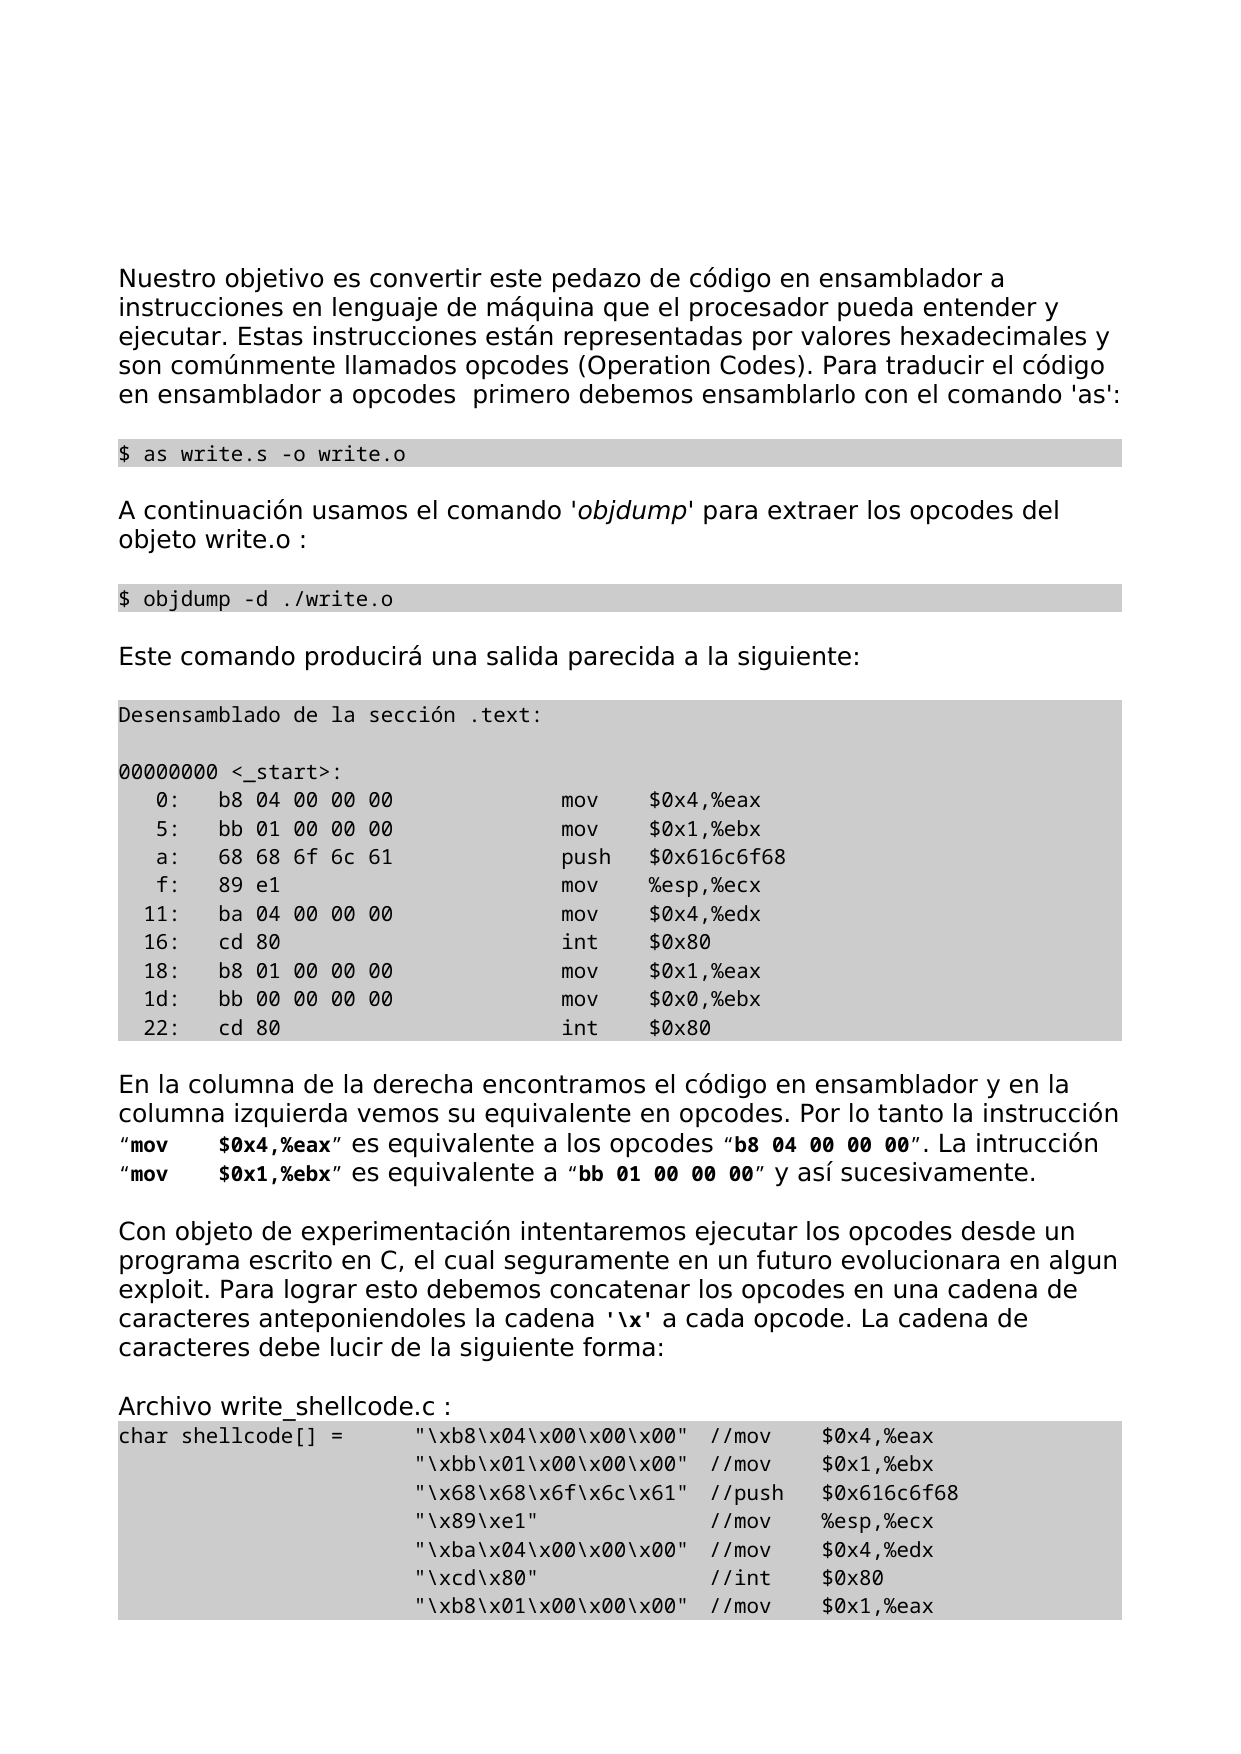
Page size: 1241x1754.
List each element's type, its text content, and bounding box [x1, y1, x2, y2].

text "\x89\xe1" //mov %esp,%ecx [118, 1506, 1122, 1535]
text Con objeto de experimentación intentaremos ejecutar los opcodes desde un programa escrito en C, el cual seguramente en un futuro evolucionara en algun exploit. Para lograr esto debemos concatenar los opcodes en una cadena de caracteres anteponiendoles la cadena '\x' a cada opcode. La cadena de caracteres debe lucir de la siguiente forma: [118, 1217, 1122, 1363]
text "\xcd\x80" //int $0x80 [118, 1563, 1122, 1592]
text Desensamblado de la sección .text: [118, 700, 1122, 728]
text "\x68\x68\x6f\x6c\x61" //push $0x616c6f68 [118, 1478, 1122, 1506]
text 00000000 <_start>: [118, 757, 1122, 785]
text 0: b8 04 00 00 00 mov $0x4,%eax [118, 785, 1122, 814]
text "\xbb\x01\x00\x00\x00" //mov $0x1,%ebx [118, 1449, 1122, 1478]
text $ objdump -d ./write.o [118, 584, 1122, 612]
text "\xb8\x01\x00\x00\x00" //mov $0x1,%eax [118, 1592, 1122, 1620]
text A continuación usamos el comando 'objdump' para extraer los opcodes del objeto write.o : [118, 497, 1122, 555]
text Archivo write_shellcode.c : [118, 1392, 1122, 1421]
text 5: bb 01 00 00 00 mov $0x1,%ebx [118, 814, 1122, 842]
text Nuestro objetivo es convertir este pedazo de código en ensamblador a instrucciones en lenguaje de máquina que el procesador pueda entender y ejecutar. Estas instrucciones están representadas por valores hexadecimales y son comúnmente llamados opcodes (Operation Codes). Para traducir el código en ensamblador a opcodes primero debemos ensamblarlo con el comando 'as': [118, 264, 1122, 410]
text "\xba\x04\x00\x00\x00" //mov $0x4,%edx [118, 1535, 1122, 1563]
text 16: cd 80 int $0x80 [118, 927, 1122, 956]
text $ as write.s -o write.o [118, 439, 1122, 467]
text En la columna de la derecha encontramos el código en ensamblador y en la columna izquierda vemos su equivalente en opcodes. Por lo tanto la instrucción “mov $0x4,%eax” es equivalente a los opcodes “b8 04 00 00 00”. La intrucción “mov $0x1,%ebx” es equivalente a “bb 01 00 00 00” y así sucesivamente. [118, 1070, 1122, 1187]
text char shellcode[] = "\xb8\x04\x00\x00\x00" //mov $0x4,%eax [118, 1421, 1122, 1449]
text 1d: bb 00 00 00 00 mov $0x0,%ebx [118, 984, 1122, 1013]
text 22: cd 80 int $0x80 [118, 1013, 1122, 1041]
text 18: b8 01 00 00 00 mov $0x1,%eax [118, 956, 1122, 984]
text a: 68 68 6f 6c 61 push $0x616c6f68 [118, 842, 1122, 871]
text 11: ba 04 00 00 00 mov $0x4,%edx [118, 899, 1122, 927]
text Este comando producirá una salida parecida a la siguiente: [118, 642, 1122, 671]
text f: 89 e1 mov %esp,%ecx [118, 871, 1122, 899]
